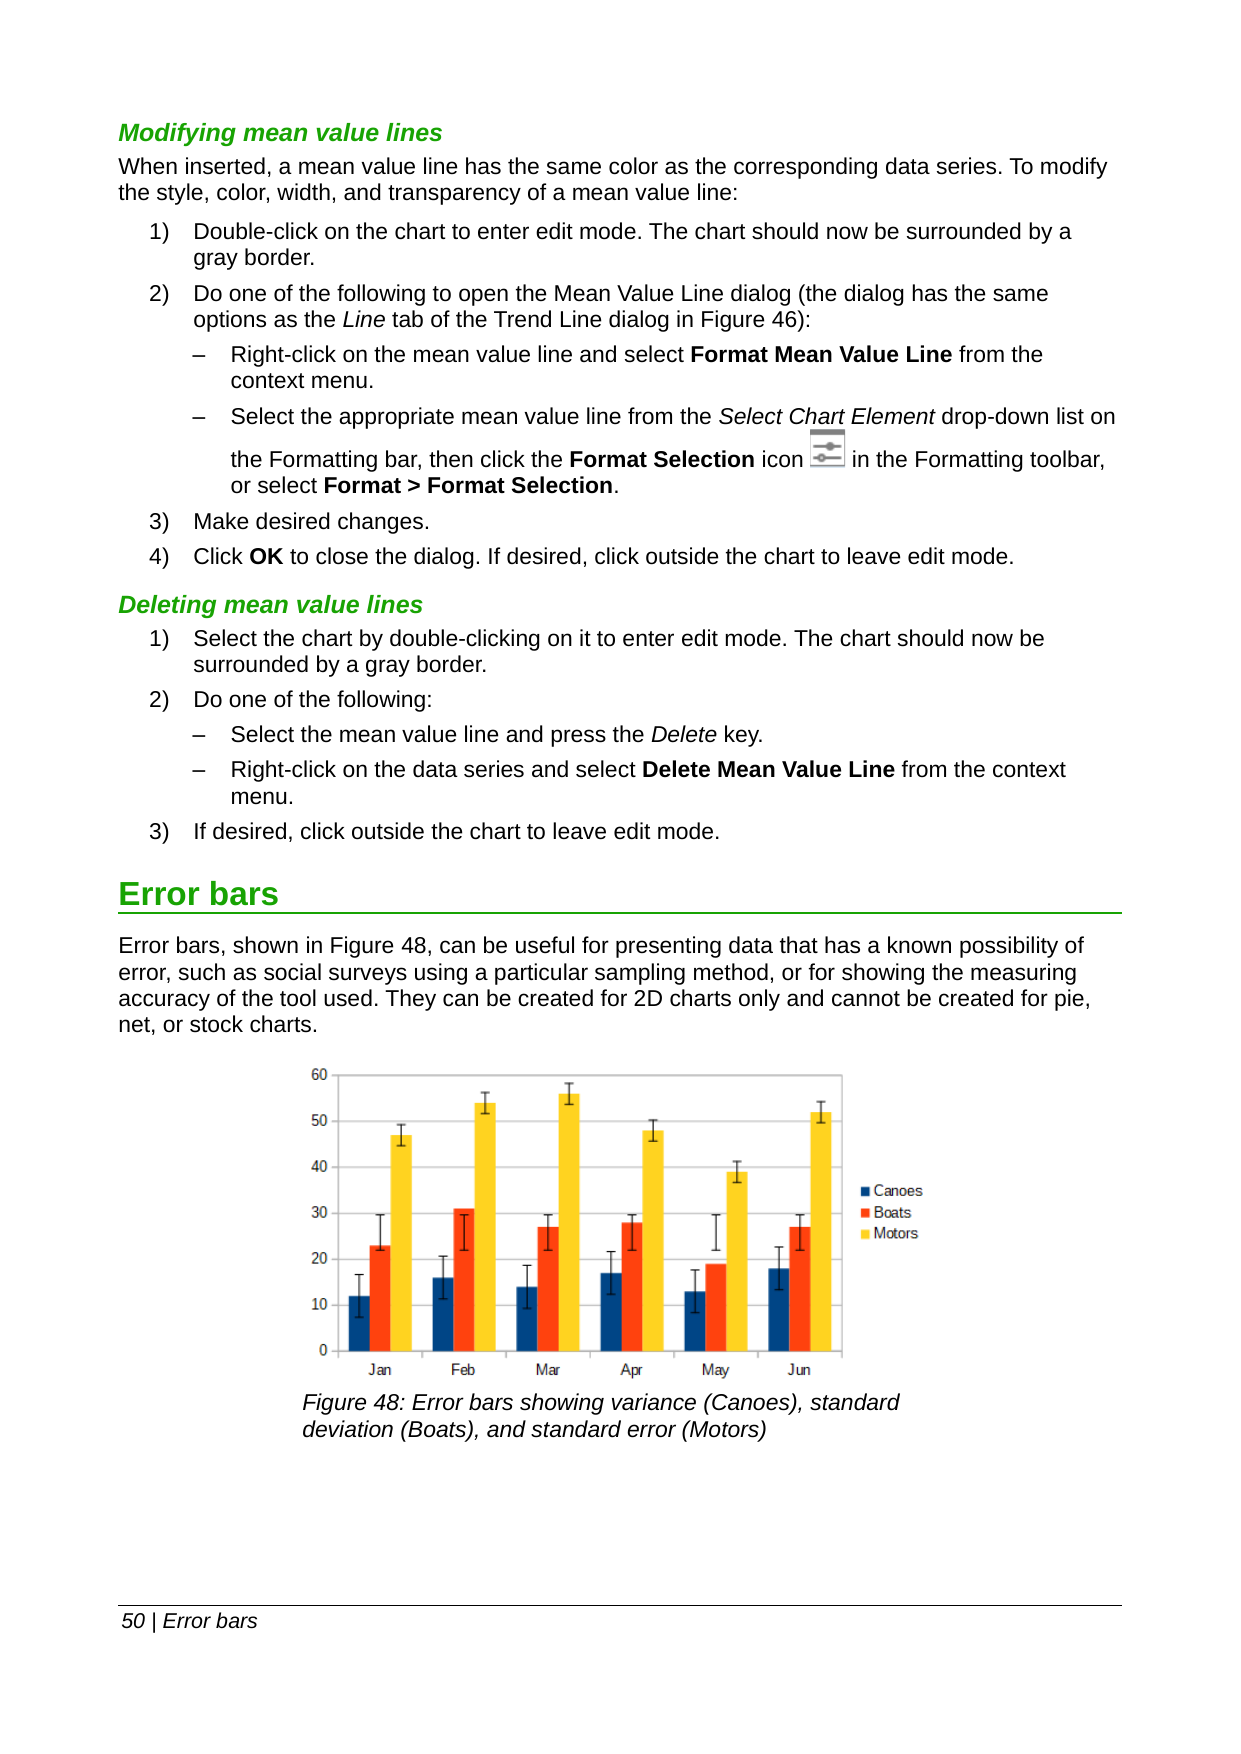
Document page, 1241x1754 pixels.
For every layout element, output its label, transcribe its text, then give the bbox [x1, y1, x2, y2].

text When inserted, a mean value line has the same color as the corresponding data series. To modify the style, color, width, and transparency of a mean value line: [118, 153, 1122, 206]
list Double-click on the chart to enter edit mode. The chart should now be surrounded by a gray border. [169, 218, 1122, 271]
list Select the appropriate mean value line from the Select Chart Element drop-down list on the Formatting bar, then click the Format Selection icon in the Formatting toolbar, or select Format > Format Selection. [192, 403, 1122, 499]
list Select the mean value line and press the Delete key. [192, 721, 1122, 748]
list Do one of the following: [169, 686, 1122, 712]
picture [810, 429, 846, 468]
list Make desired changes. [169, 508, 1122, 534]
subtitle Modifying mean value lines [118, 118, 1122, 147]
list Right-click on the data series and select Delete Mean Value Line from the context menu. [192, 756, 1122, 809]
list Right-click on the mean value line and select Format Mean Value Line from the context menu. [192, 341, 1122, 394]
subtitle Error bars [118, 874, 1122, 912]
list If desired, click outside the chart to leave edit mode. [169, 818, 1122, 844]
subtitle Deleting mean value lines [118, 590, 1122, 618]
list Do one of the following to open the Mean Value Line dialog (the dialog has the same options as the Line tab of the Trend Line dialog in Figure 46): [169, 279, 1122, 332]
list Click OK to close the dialog. If desired, click outside the chart to leave edit mode. [169, 543, 1122, 569]
list Select the chart by double-clicking on it to enter edit mode. The chart should now be surrounded by a gray border. [169, 624, 1122, 677]
text Error bars, shown in Figure 48, can be useful for presenting data that has a known possibility of error, such as social surveys using a particular sampling method, or for showing the measuring accuracy of the tool used. They can be created for 2D charts only and cannot be created for pie, net, or stock charts. [118, 932, 1122, 1037]
picture [302, 1050, 939, 1390]
text Figure 48: Error bars showing variance (Canoes), standard deviation (Boats), and standard error (Motors) [302, 1390, 938, 1442]
